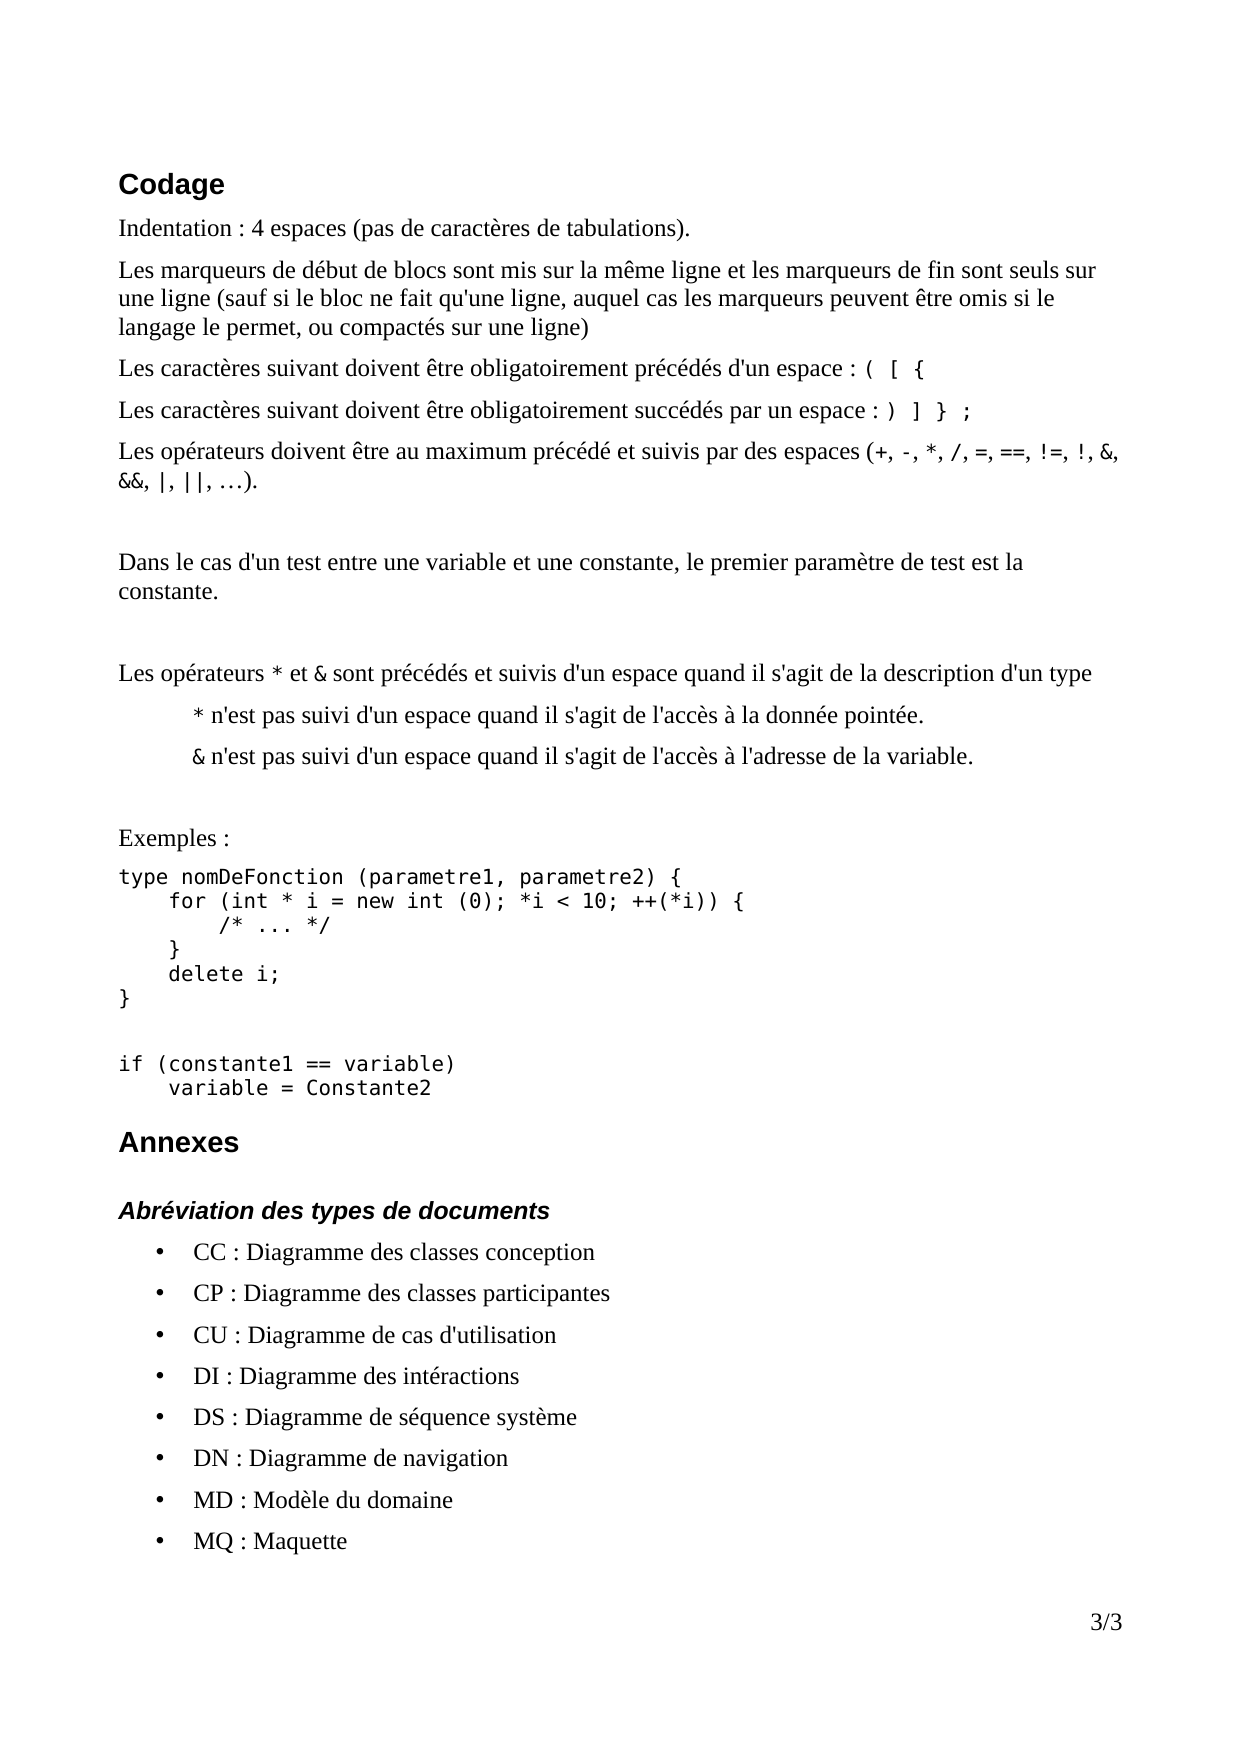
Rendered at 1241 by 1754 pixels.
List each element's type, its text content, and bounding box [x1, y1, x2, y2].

text Dans le cas d'un test entre une variable et une constante, le premier paramètre de test est la constante. [118, 547, 1122, 605]
list CC : Diagramme des classes conception [156, 1237, 1122, 1266]
text Les marqueurs de début de blocs sont mis sur la même ligne et les marqueurs de fin sont seuls sur une ligne (sauf si le bloc ne fait qu'une ligne, auquel cas les marqueurs peuvent être omis si le langage le permet, ou compactés sur une ligne) [118, 255, 1122, 341]
list CU : Diagramme de cas d'utilisation [156, 1320, 1122, 1348]
text Indentation : 4 espaces (pas de caractères de tabulations). [118, 213, 1122, 242]
text & n'est pas suivi d'un espace quand il s'agit de l'accès à l'adresse de la variable. [192, 741, 1122, 770]
text Exemples : [118, 823, 1122, 852]
list DN : Diagramme de navigation [156, 1443, 1122, 1472]
list DS : Diagramme de séquence système [156, 1402, 1122, 1431]
text } [118, 937, 1122, 962]
text for (int * i = new int (0); *i < 10; ++(*i)) { [118, 889, 1122, 913]
text Les caractères suivant doivent être obligatoirement succédés par un espace : ) ] } ; [118, 395, 1122, 423]
subtitle Codage [118, 167, 1122, 201]
text delete i; [118, 962, 1122, 986]
text Les caractères suivant doivent être obligatoirement précédés d'un espace : ( [ { [118, 353, 1122, 382]
text * n'est pas suivi d'un espace quand il s'agit de l'accès à la donnée pointée. [192, 700, 1122, 728]
subtitle Abréviation des types de documents [118, 1196, 1122, 1225]
list CP : Diagramme des classes participantes [156, 1278, 1122, 1307]
list MD : Modèle du domaine [156, 1485, 1122, 1513]
list MQ : Maquette [156, 1526, 1122, 1555]
text Les opérateurs doivent être au maximum précédé et suivis par des espaces (+, -, *, /, =, ==, !=, !, &, &&, |, ||, …). [118, 436, 1122, 493]
text } [118, 986, 1122, 1010]
subtitle Annexes [118, 1125, 1122, 1159]
text type nomDeFonction (parametre1, parametre2) { [118, 865, 1122, 889]
text Les opérateurs * et & sont précédés et suivis d'un espace quand il s'agit de la description d'un type [118, 658, 1122, 687]
list DI : Diagramme des intéractions [156, 1361, 1122, 1390]
text /* ... */ [118, 913, 1122, 937]
text if (constante1 == variable) variable = Constante2 [118, 1052, 1122, 1100]
